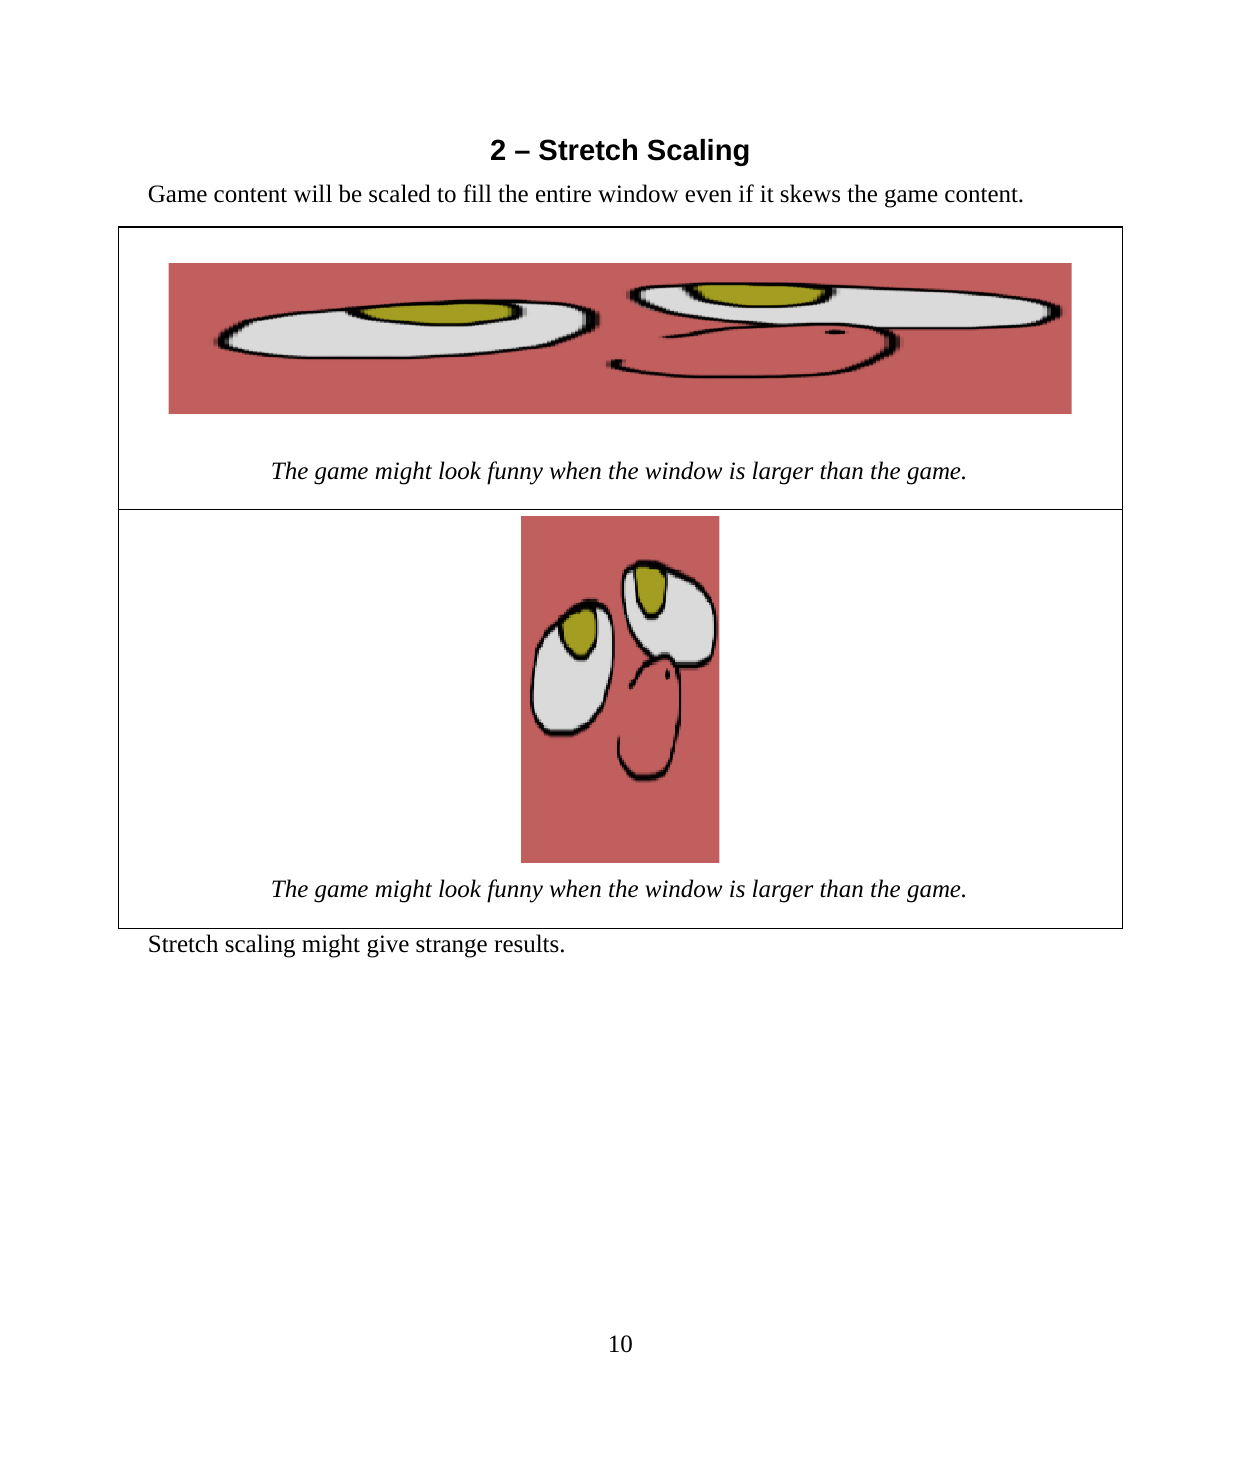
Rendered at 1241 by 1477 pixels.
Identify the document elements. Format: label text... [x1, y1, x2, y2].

text Game content will be scaled to fill the entire window even if it skews the game content. [118, 179, 1122, 207]
table_cell The game might look funny when the window is larger than the game. [119, 869, 1122, 928]
text Stretch scaling might give strange results. [118, 929, 1122, 957]
picture [168, 263, 1072, 414]
table_cell [119, 510, 1122, 868]
subtitle 2 – Stretch Scaling [118, 133, 1122, 166]
table_cell The game might look funny when the window is larger than the game. [119, 450, 1122, 509]
picture [521, 516, 720, 863]
table_header [119, 228, 1122, 450]
